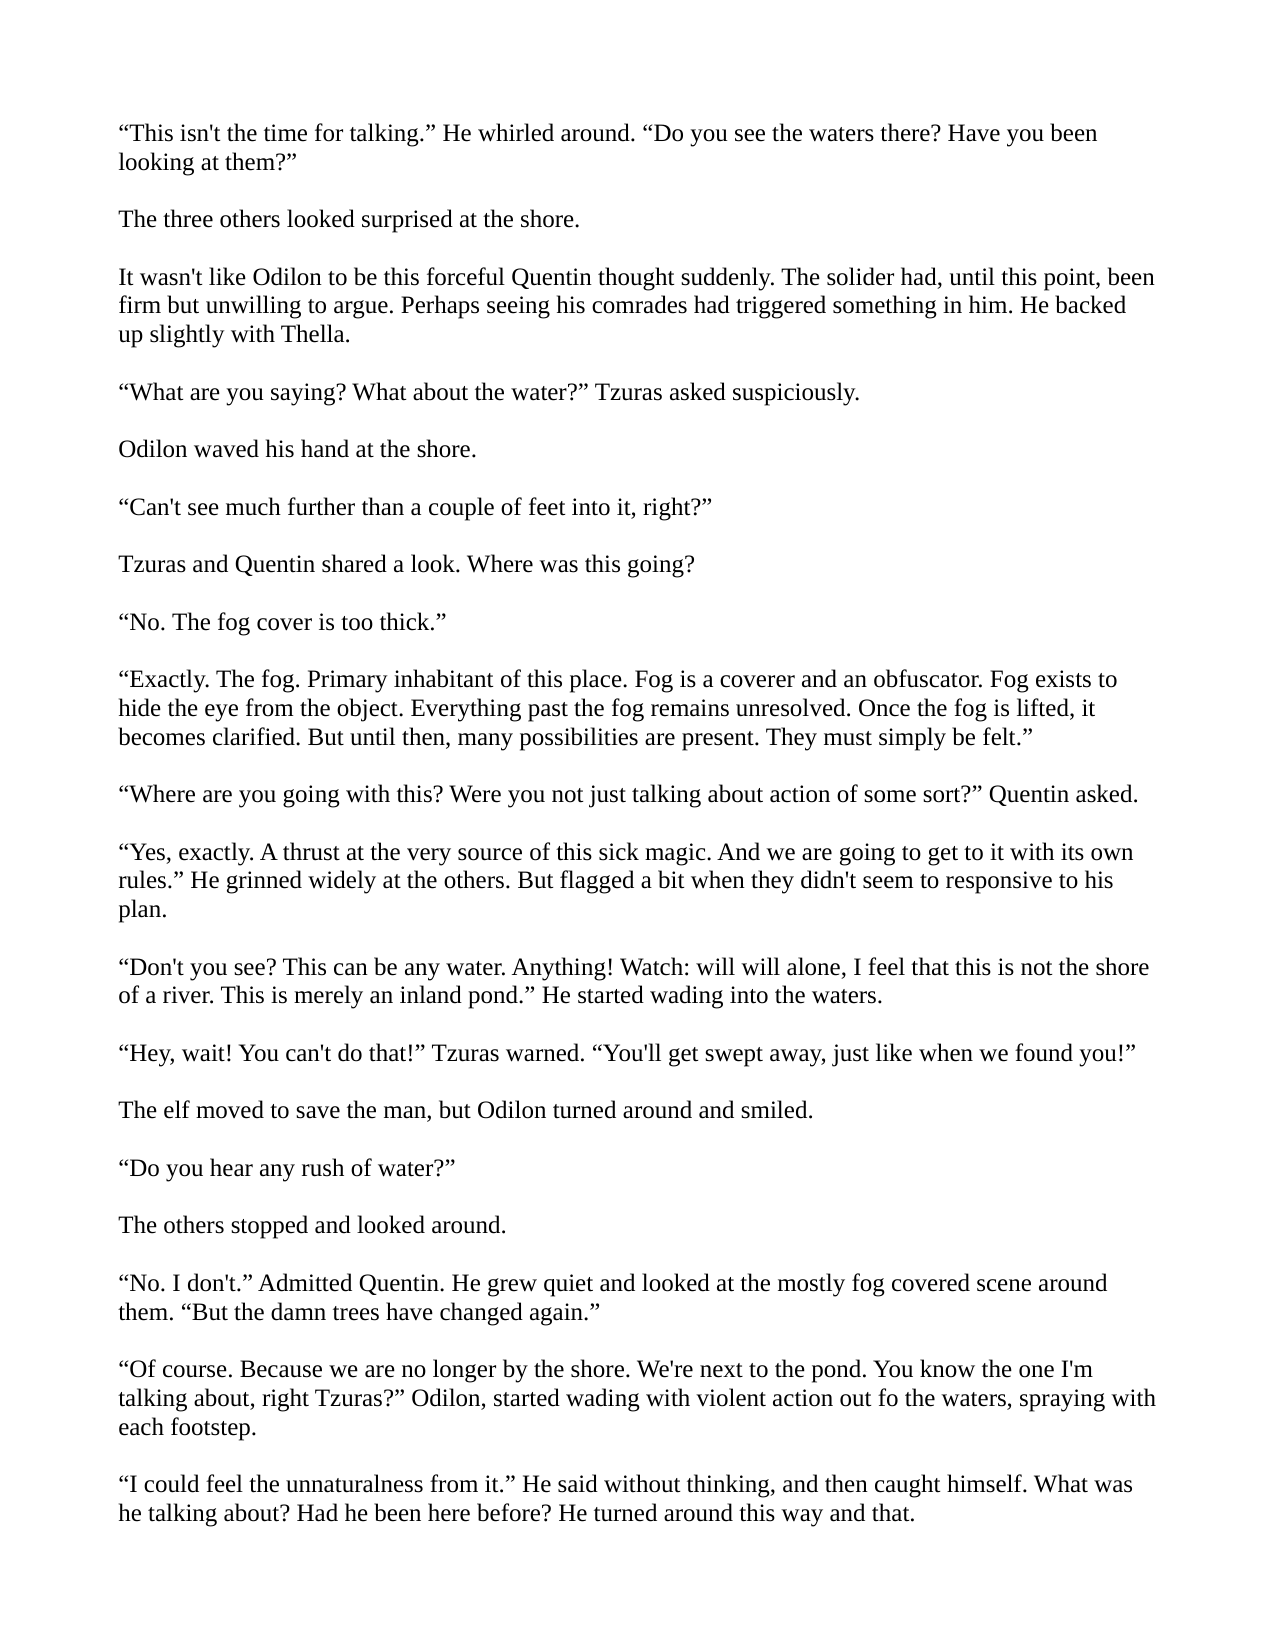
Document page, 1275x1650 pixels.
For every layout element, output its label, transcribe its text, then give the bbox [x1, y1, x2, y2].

text The others stopped and looked around. [118, 1211, 1157, 1239]
text “Yes, exactly. A thrust at the very source of this sick magic. And we are going to get to it with its own rules.” He grinned widely at the others. But flagged a bit when they didn't seem to responsive to his plan. [118, 837, 1157, 923]
text “Do you hear any rush of water?” [118, 1153, 1157, 1182]
text “Can't see much further than a couple of feet into it, right?” [118, 492, 1157, 521]
text “Where are you going with this? Were you not just talking about action of some sort?” Quentin asked. [118, 779, 1157, 808]
text Odilon waved his hand at the shore. [118, 434, 1157, 463]
text Tzuras and Quentin shared a look. Where was this going? [118, 549, 1157, 578]
text The elf moved to save the man, but Odilon turned around and smiled. [118, 1096, 1157, 1124]
text “Of course. Because we are no longer by the shore. We're next to the pond. You know the one I'm talking about, right Tzuras?” Odilon, started wading with violent action out fo the waters, spraying with each footstep. [118, 1354, 1157, 1441]
text “This isn't the time for talking.” He whirled around. “Do you see the waters there? Have you been looking at them?” [118, 118, 1157, 176]
text “What are you saying? What about the water?” Tzuras asked suspiciously. [118, 377, 1157, 406]
text “No. The fog cover is too thick.” [118, 607, 1157, 636]
text “I could feel the unnaturalness from it.” He said without thinking, and then caught himself. What was he talking about? Had he been here before? He turned around this way and that. [118, 1469, 1157, 1527]
text The three others looked surprised at the shore. [118, 204, 1157, 233]
text “Don't you see? This can be any water. Anything! Watch: will will alone, I feel that this is not the shore of a river. This is merely an inland pond.” He started wading into the waters. [118, 952, 1157, 1009]
text It wasn't like Odilon to be this forceful Quentin thought suddenly. The solider had, until this point, been firm but unwilling to argue. Perhaps seeing his comrades had triggered something in him. He backed up slightly with Thella. [118, 262, 1157, 348]
text “Hey, wait! You can't do that!” Tzuras warned. “You'll get swept away, just like when we found you!” [118, 1038, 1157, 1067]
text “Exactly. The fog. Primary inhabitant of this place. Fog is a coverer and an obfuscator. Fog exists to hide the eye from the object. Everything past the fog remains unresolved. Once the fog is lifted, it becomes clarified. But until then, many possibilities are present. They must simply be felt.” [118, 664, 1157, 751]
text “No. I don't.” Admitted Quentin. He grew quiet and looked at the mostly fog covered scene around them. “But the damn trees have changed again.” [118, 1268, 1157, 1326]
